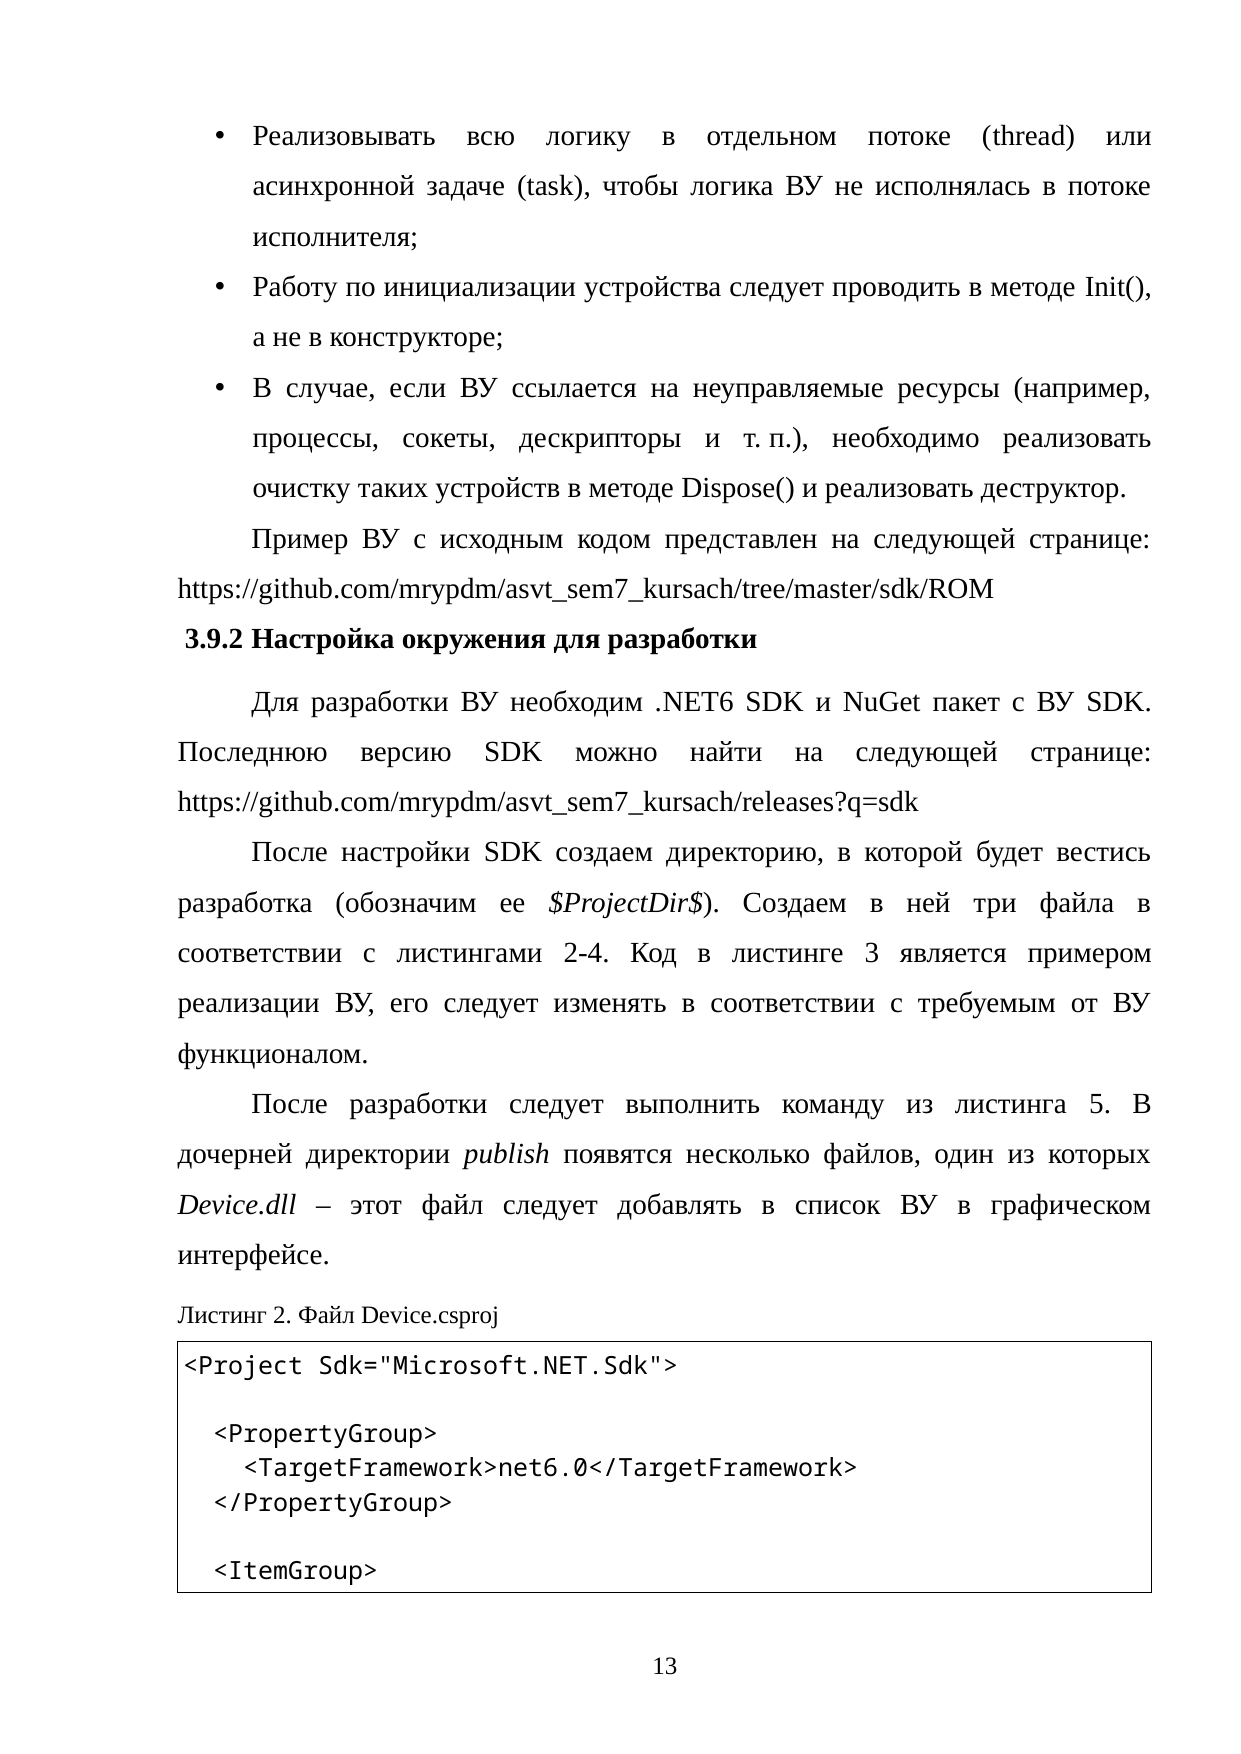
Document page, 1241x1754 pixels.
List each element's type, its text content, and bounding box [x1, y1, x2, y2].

list Работу по инициализации устройства следует проводить в методе Init(), а не в конструкторе; [215, 269, 1152, 353]
list В случае, если ВУ ссылается на неуправляемые ресурсы (например, процессы, сокеты, дескрипторы и т. п.), необходимо реализовать очистку таких устройств в методе Dispose() и реализовать деструктор. [215, 370, 1152, 504]
table_header <Project Sdk="Microsoft.NET.Sdk"> <PropertyGroup> <TargetFramework>net6.0</TargetFramework> </PropertyGroup> <ItemGroup> [178, 1342, 1151, 1592]
text Для разработки ВУ необходим .NET6 SDK и NuGet пакет с ВУ SDK. Последнюю версию SDK можно найти на следующей странице: https://github.com/mrypdm/asvt_sem7_kursach/releases?q=sdk [177, 684, 1152, 818]
text После разработки следует выполнить команду из листинга 5. В дочерней директории publish появятся несколько файлов, один из которых Device.dll – этот файл следует добавлять в список ВУ в графическом интерфейсе. [177, 1086, 1152, 1271]
text После настройки SDK создаем директорию, в которой будет вестись разработка (обозначим ее $ProjectDir$). Создаем в ней три файла в соответствии с листингами 2-4. Код в листинге 3 является примером реализации ВУ, его следует изменять в соответствии с требуемым от ВУ функционалом. [177, 834, 1152, 1069]
subtitle Настройка окружения для разработки [177, 622, 1152, 655]
text Листинг 2. Файл Device.csproj [177, 1300, 1152, 1329]
text Пример ВУ с исходным кодом представлен на следующей странице: https://github.com/mrypdm/asvt_sem7_kursach/tree/master/sdk/ROM [177, 521, 1152, 605]
list Реализовывать всю логику в отдельном потоке (thread) или асинхронной задаче (task), чтобы логика ВУ не исполнялась в потоке исполнителя; [215, 118, 1152, 252]
